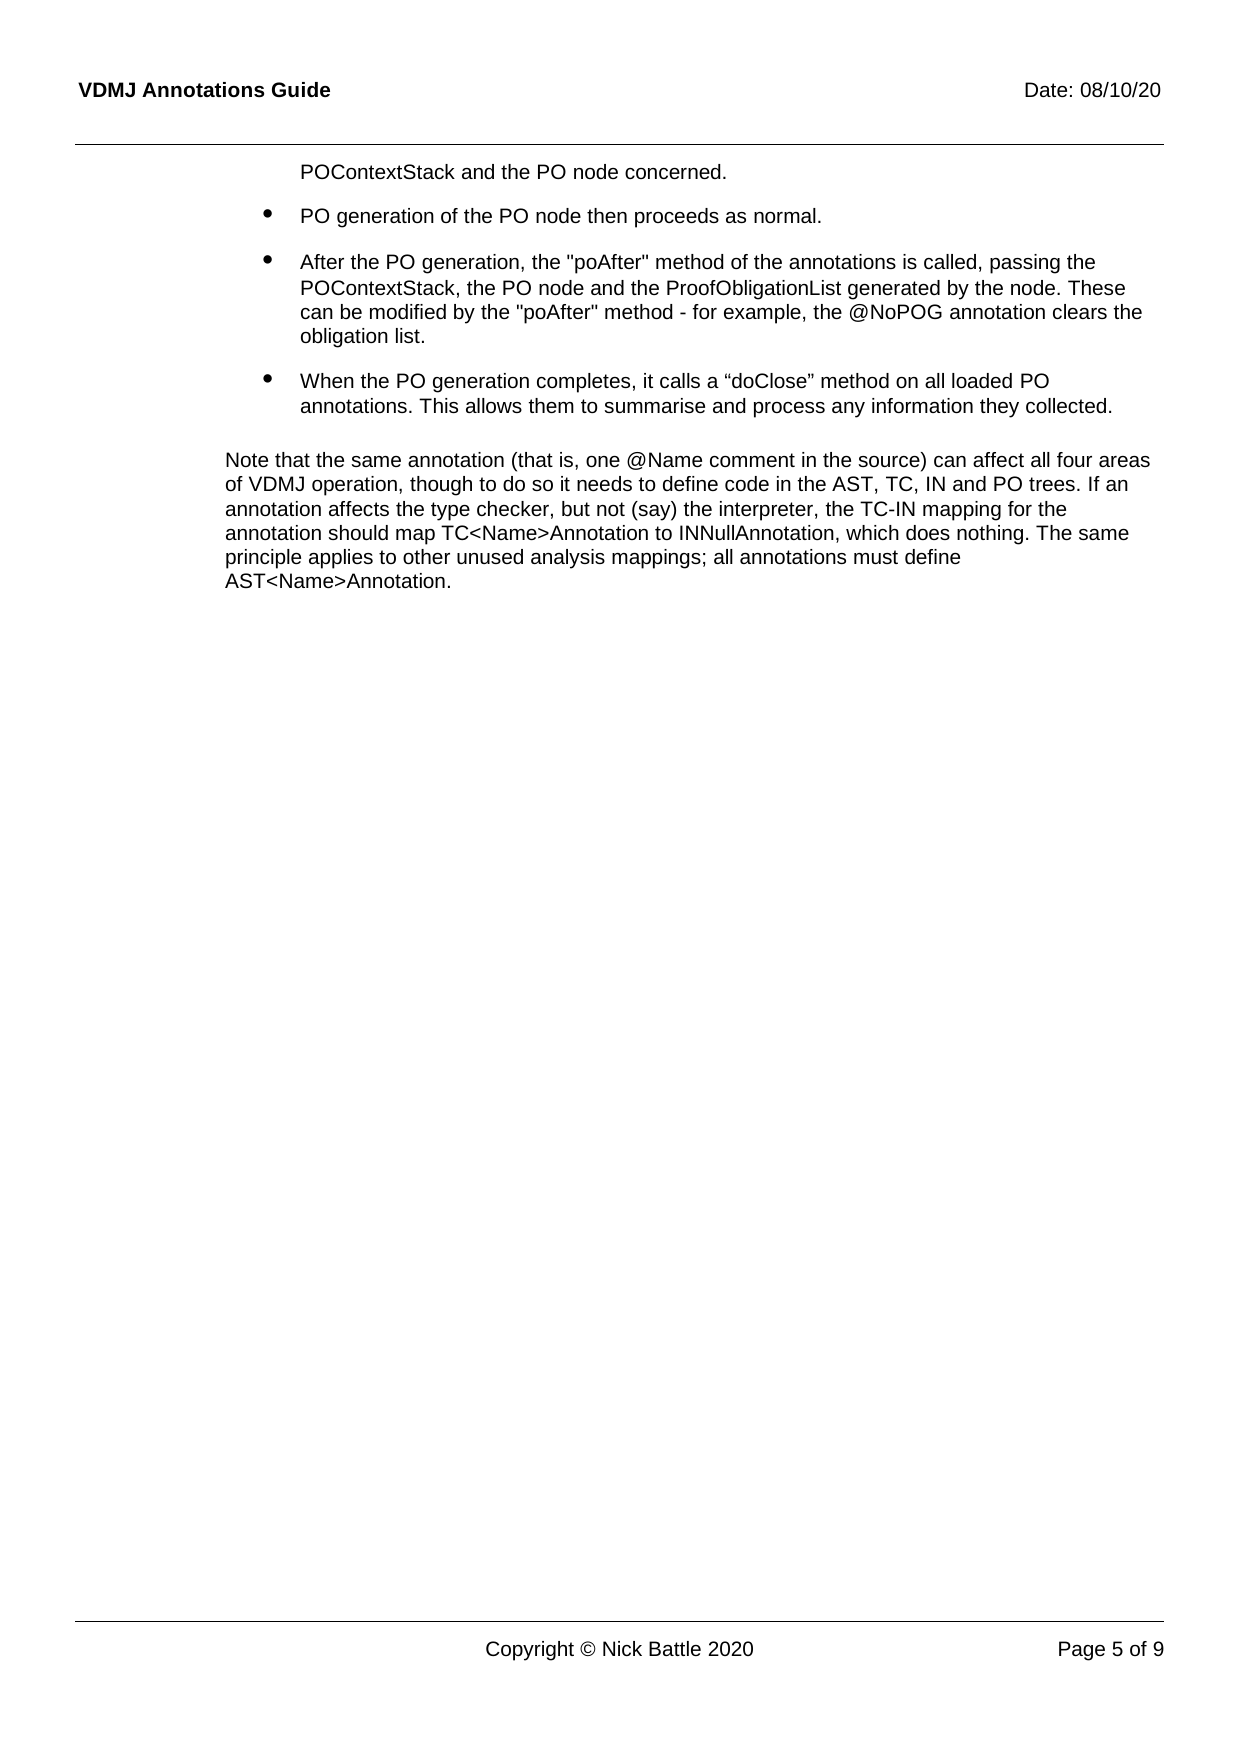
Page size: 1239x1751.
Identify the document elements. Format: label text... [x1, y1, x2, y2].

text Note that the same annotation (that is, one @Name comment in the source) can affect all four areas of VDMJ operation, though to do so it needs to define code in the AST, TC, IN and PO trees. If an annotation affects the type checker, but not (say) the interpreter, the TC-IN mapping for the annotation should map TC<Name>Annotation to INNullAnnotation, which does nothing. The same principle applies to other unused analysis mappings; all annotations must define AST<Name>Annotation. [225, 448, 1164, 593]
list PO generation of the PO node then proceeds as normal. [262, 196, 1164, 230]
list POContextStack and the PO node concerned. [262, 160, 1164, 184]
list After the PO generation, the "poAfter" method of the annotations is called, passing the POContextStack, the PO node and the ProofObligationList generated by the node. These can be modified by the "poAfter" method - for example, the @NoPOG annotation clears the obligation list. [262, 242, 1164, 348]
list When the PO generation completes, it calls a “doClose” method on all loaded PO annotations. This allows them to summarise and process any information they collected. [262, 361, 1164, 418]
